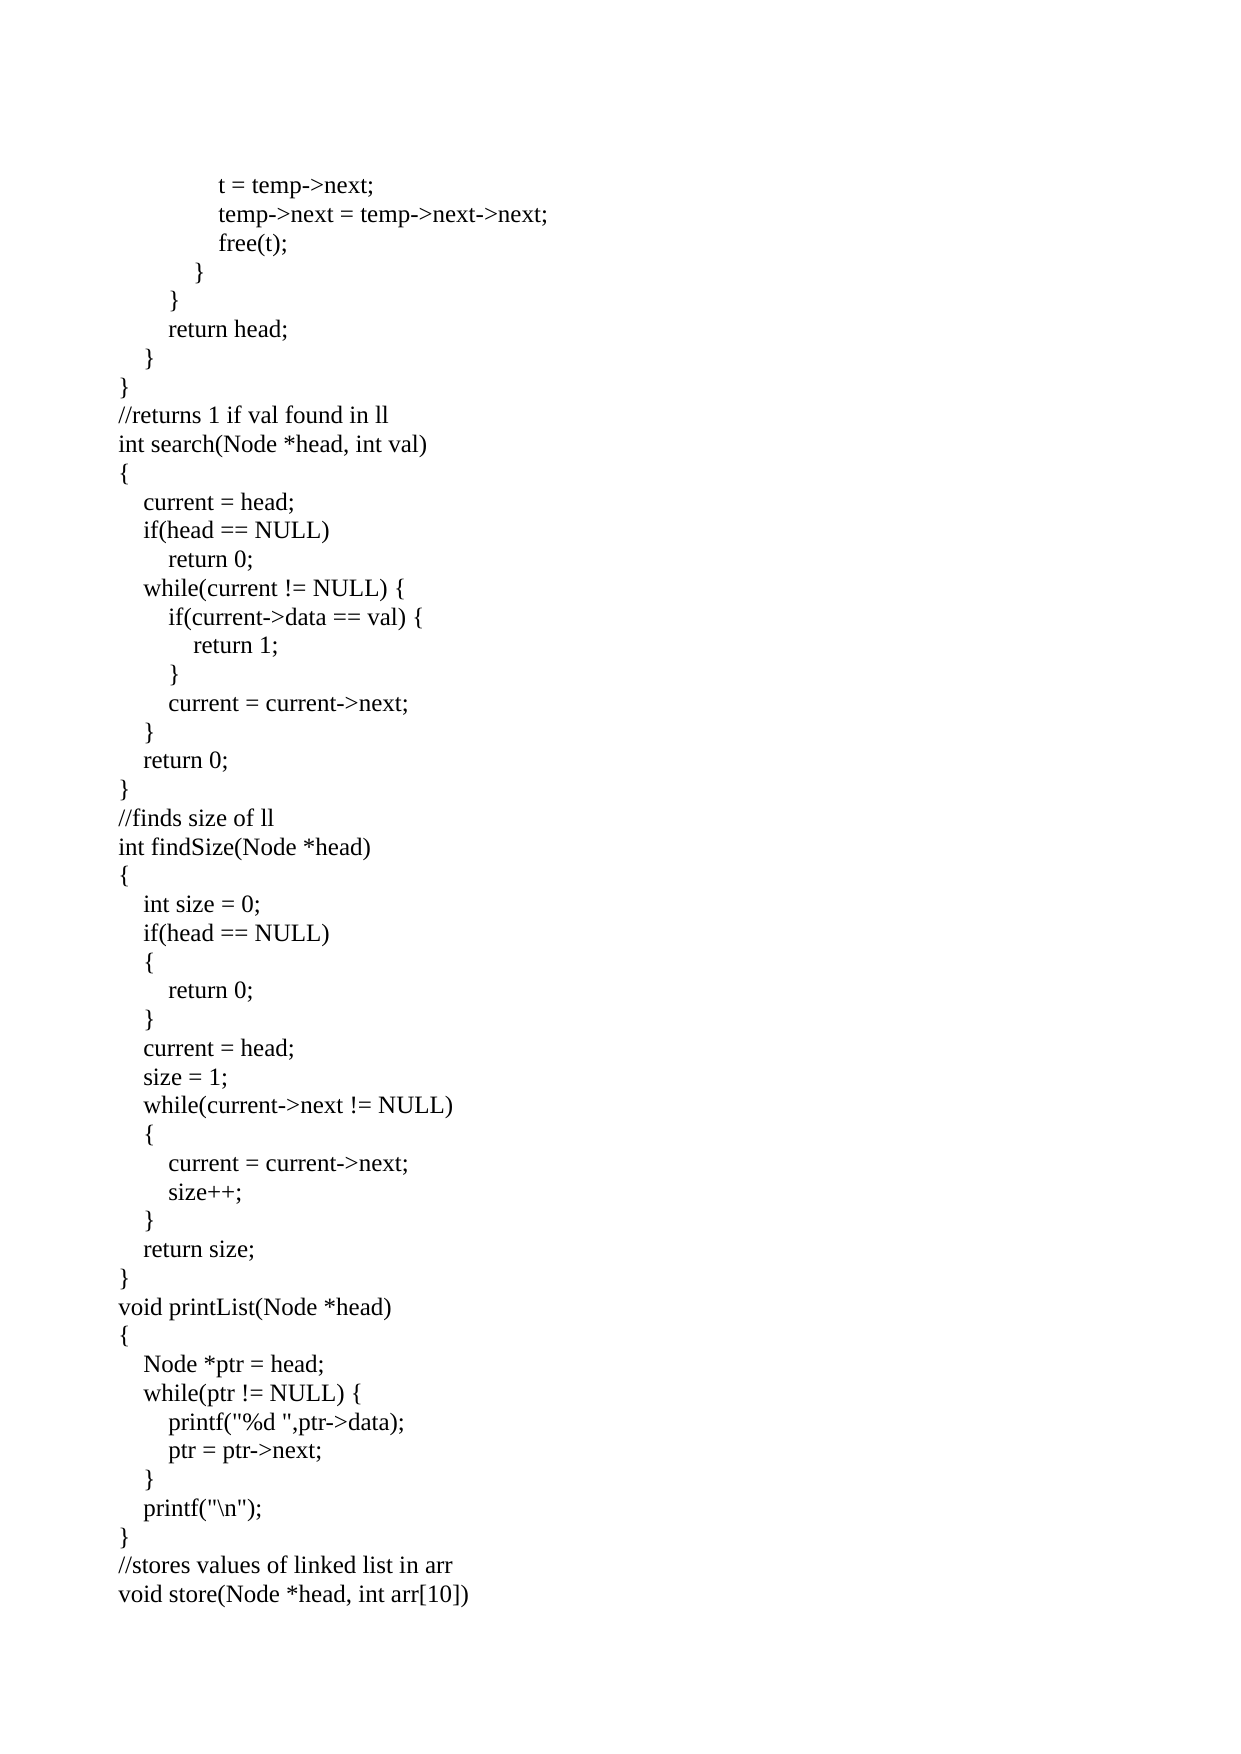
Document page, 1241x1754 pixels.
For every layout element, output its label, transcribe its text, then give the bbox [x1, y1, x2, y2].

text void printList(Node *head) [118, 1292, 1122, 1320]
text int size = 0; [118, 889, 1122, 918]
text { [118, 947, 1122, 975]
text int findSize(Node *head) [118, 832, 1122, 860]
text Node *ptr = head; [118, 1349, 1122, 1378]
text return 0; [118, 975, 1122, 1004]
text } [118, 659, 1122, 688]
text return 1; [118, 630, 1122, 659]
text //finds size of ll [118, 803, 1122, 832]
text { [118, 1119, 1122, 1148]
text } [118, 1263, 1122, 1292]
text return size; [118, 1234, 1122, 1263]
text current = head; [118, 1033, 1122, 1062]
text if(head == NULL) [118, 918, 1122, 947]
text } [118, 1004, 1122, 1033]
text } [118, 285, 1122, 314]
text return 0; [118, 745, 1122, 774]
text } [118, 372, 1122, 400]
text current = head; [118, 487, 1122, 515]
text ptr = ptr->next; [118, 1435, 1122, 1464]
text size = 1; [118, 1062, 1122, 1090]
text while(ptr != NULL) { [118, 1378, 1122, 1407]
text { [118, 1320, 1122, 1349]
text while(current != NULL) { [118, 573, 1122, 602]
text } [118, 343, 1122, 372]
text current = current->next; [118, 688, 1122, 717]
text printf("\n"); [118, 1493, 1122, 1522]
text size++; [118, 1177, 1122, 1205]
text //stores values of linked list in arr [118, 1550, 1122, 1579]
text } [118, 1464, 1122, 1493]
text if(current->data == val) { [118, 602, 1122, 630]
text } [118, 717, 1122, 745]
text } [118, 1522, 1122, 1550]
text } [118, 774, 1122, 803]
text temp->next = temp->next->next; [118, 199, 1122, 228]
text free(t); [118, 228, 1122, 257]
text return 0; [118, 544, 1122, 573]
text { [118, 860, 1122, 889]
text void store(Node *head, int arr[10]) [118, 1579, 1122, 1608]
text } [118, 257, 1122, 285]
text } [118, 1205, 1122, 1234]
text //returns 1 if val found in ll [118, 400, 1122, 429]
text if(head == NULL) [118, 515, 1122, 544]
text current = current->next; [118, 1148, 1122, 1177]
text while(current->next != NULL) [118, 1090, 1122, 1119]
text t = temp->next; [118, 170, 1122, 199]
text return head; [118, 314, 1122, 343]
text { [118, 458, 1122, 487]
text int search(Node *head, int val) [118, 429, 1122, 458]
text printf("%d ",ptr->data); [118, 1407, 1122, 1435]
